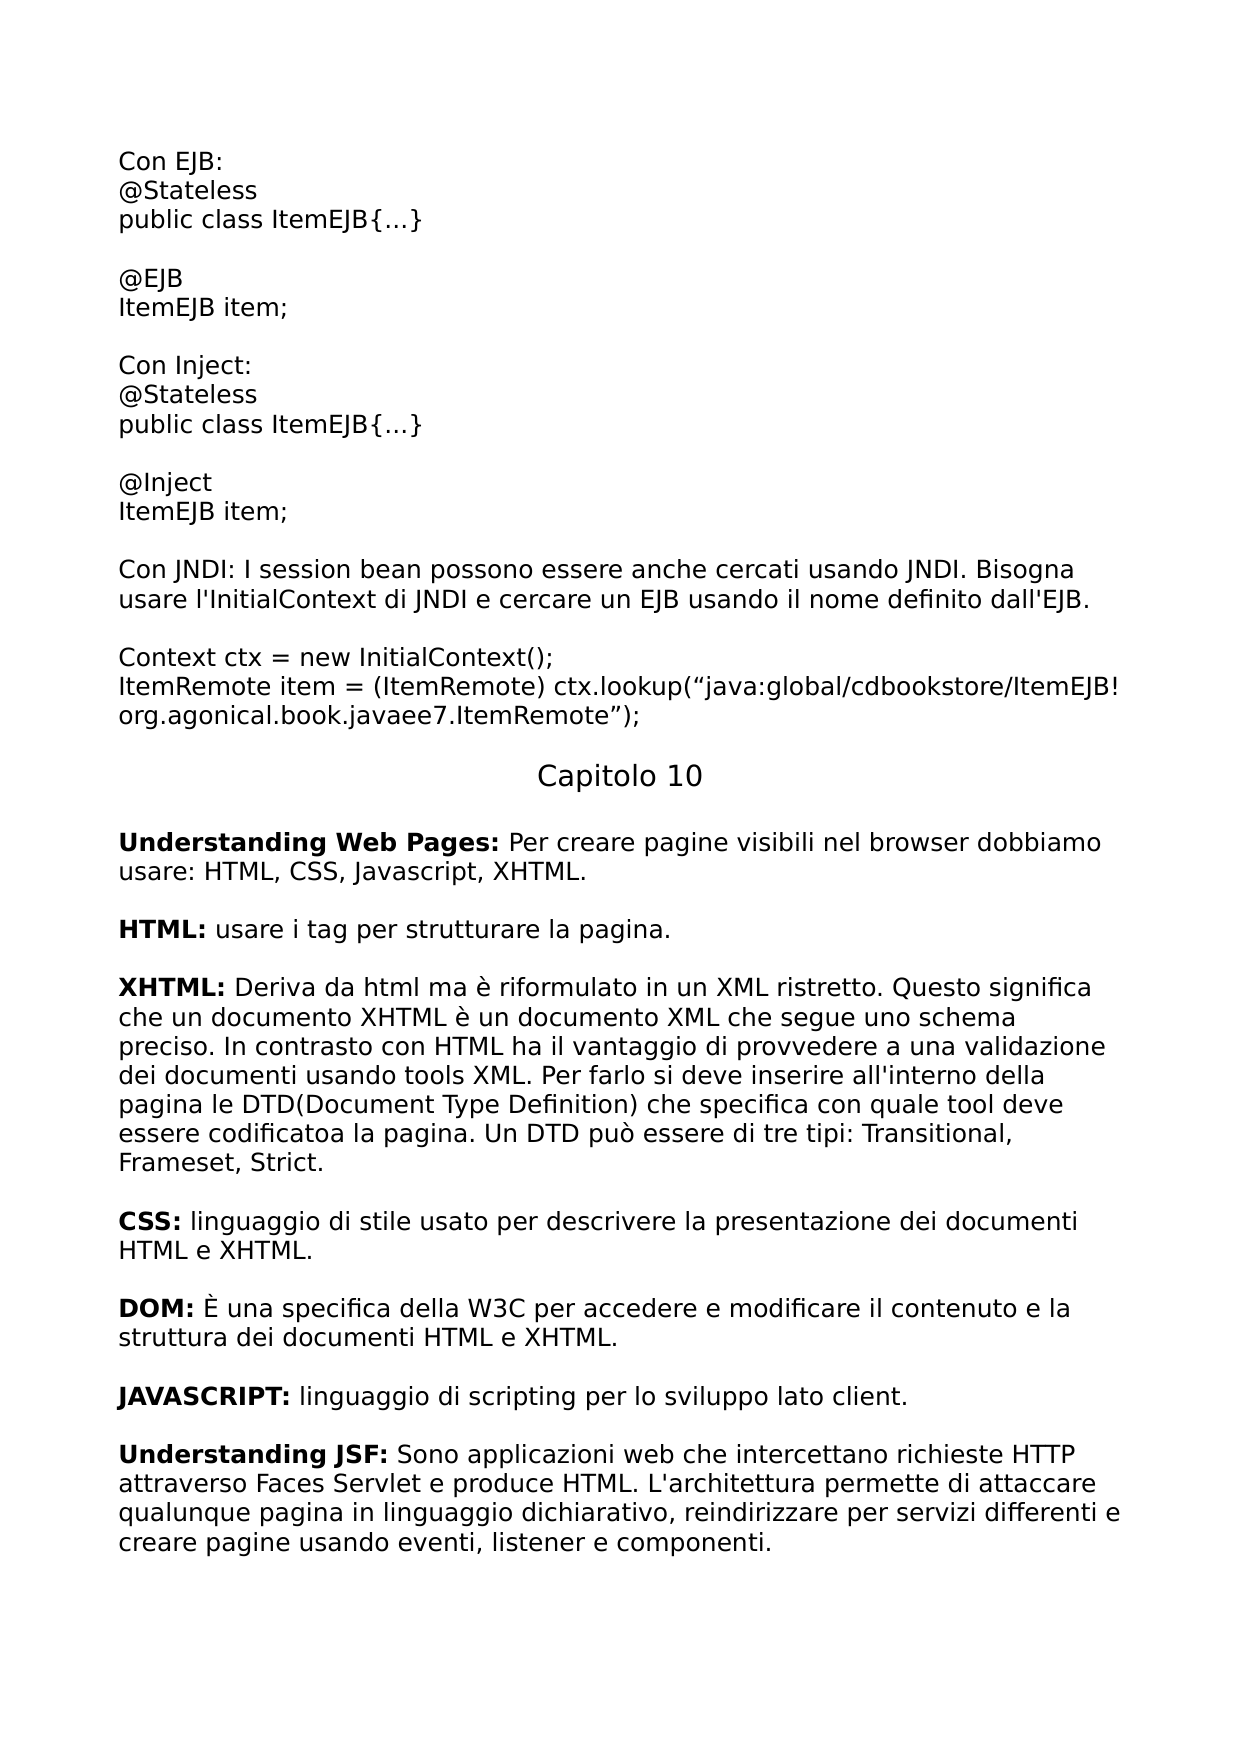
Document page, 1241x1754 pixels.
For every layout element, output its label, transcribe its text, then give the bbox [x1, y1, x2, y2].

text Context ctx = new InitialContext(); [118, 643, 1122, 672]
text @Inject [118, 468, 1122, 497]
text HTML: usare i tag per strutturare la pagina. [118, 915, 1122, 944]
text @Stateless [118, 176, 1122, 206]
text CSS: linguaggio di stile usato per descrivere la presentazione dei documenti HTML e XHTML. [118, 1207, 1122, 1265]
text ItemRemote item = (ItemRemote) ctx.lookup(“java:global/cdbookstore/ItemEJB!org.agonical.book.javaee7.ItemRemote”); [118, 672, 1122, 731]
text public class ItemEJB{...} [118, 206, 1122, 235]
text JAVASCRIPT: linguaggio di scripting per lo sviluppo lato client. [118, 1382, 1122, 1411]
text public class ItemEJB{...} [118, 410, 1122, 439]
text @EJB [118, 264, 1122, 293]
text ItemEJB item; [118, 497, 1122, 526]
text ItemEJB item; [118, 293, 1122, 322]
text Understanding JSF: Sono applicazioni web che intercettano richieste HTTP attraverso Faces Servlet e produce HTML. L'architettura permette di attaccare qualunque pagina in linguaggio dichiarativo, reindirizzare per servizi differenti e creare pagine usando eventi, listener e componenti. [118, 1440, 1122, 1557]
text Con Inject: [118, 351, 1122, 381]
text Understanding Web Pages: Per creare pagine visibili nel browser dobbiamo usare: HTML, CSS, Javascript, XHTML. [118, 828, 1122, 886]
text DOM: È una specifica della W3C per accedere e modificare il contenuto e la struttura dei documenti HTML e XHTML. [118, 1294, 1122, 1353]
text @Stateless [118, 381, 1122, 410]
text XHTML: Deriva da html ma è riformulato in un XML ristretto. Questo significa che un documento XHTML è un documento XML che segue uno schema preciso. In contrasto con HTML ha il vantaggio di provvedere a una validazione dei documenti usando tools XML. Per farlo si deve inserire all'interno della pagina le DTD(Document Type Definition) che specifica con quale tool deve essere codificatoa la pagina. Un DTD può essere di tre tipi: Transitional, Frameset, Strict. [118, 973, 1122, 1178]
text Con JNDI: I session bean possono essere anche cercati usando JNDI. Bisogna usare l'InitialContext di JNDI e cercare un EJB usando il nome definito dall'EJB. [118, 556, 1122, 614]
text Con EJB: [118, 147, 1122, 176]
text Capitolo 10 [118, 760, 1122, 794]
